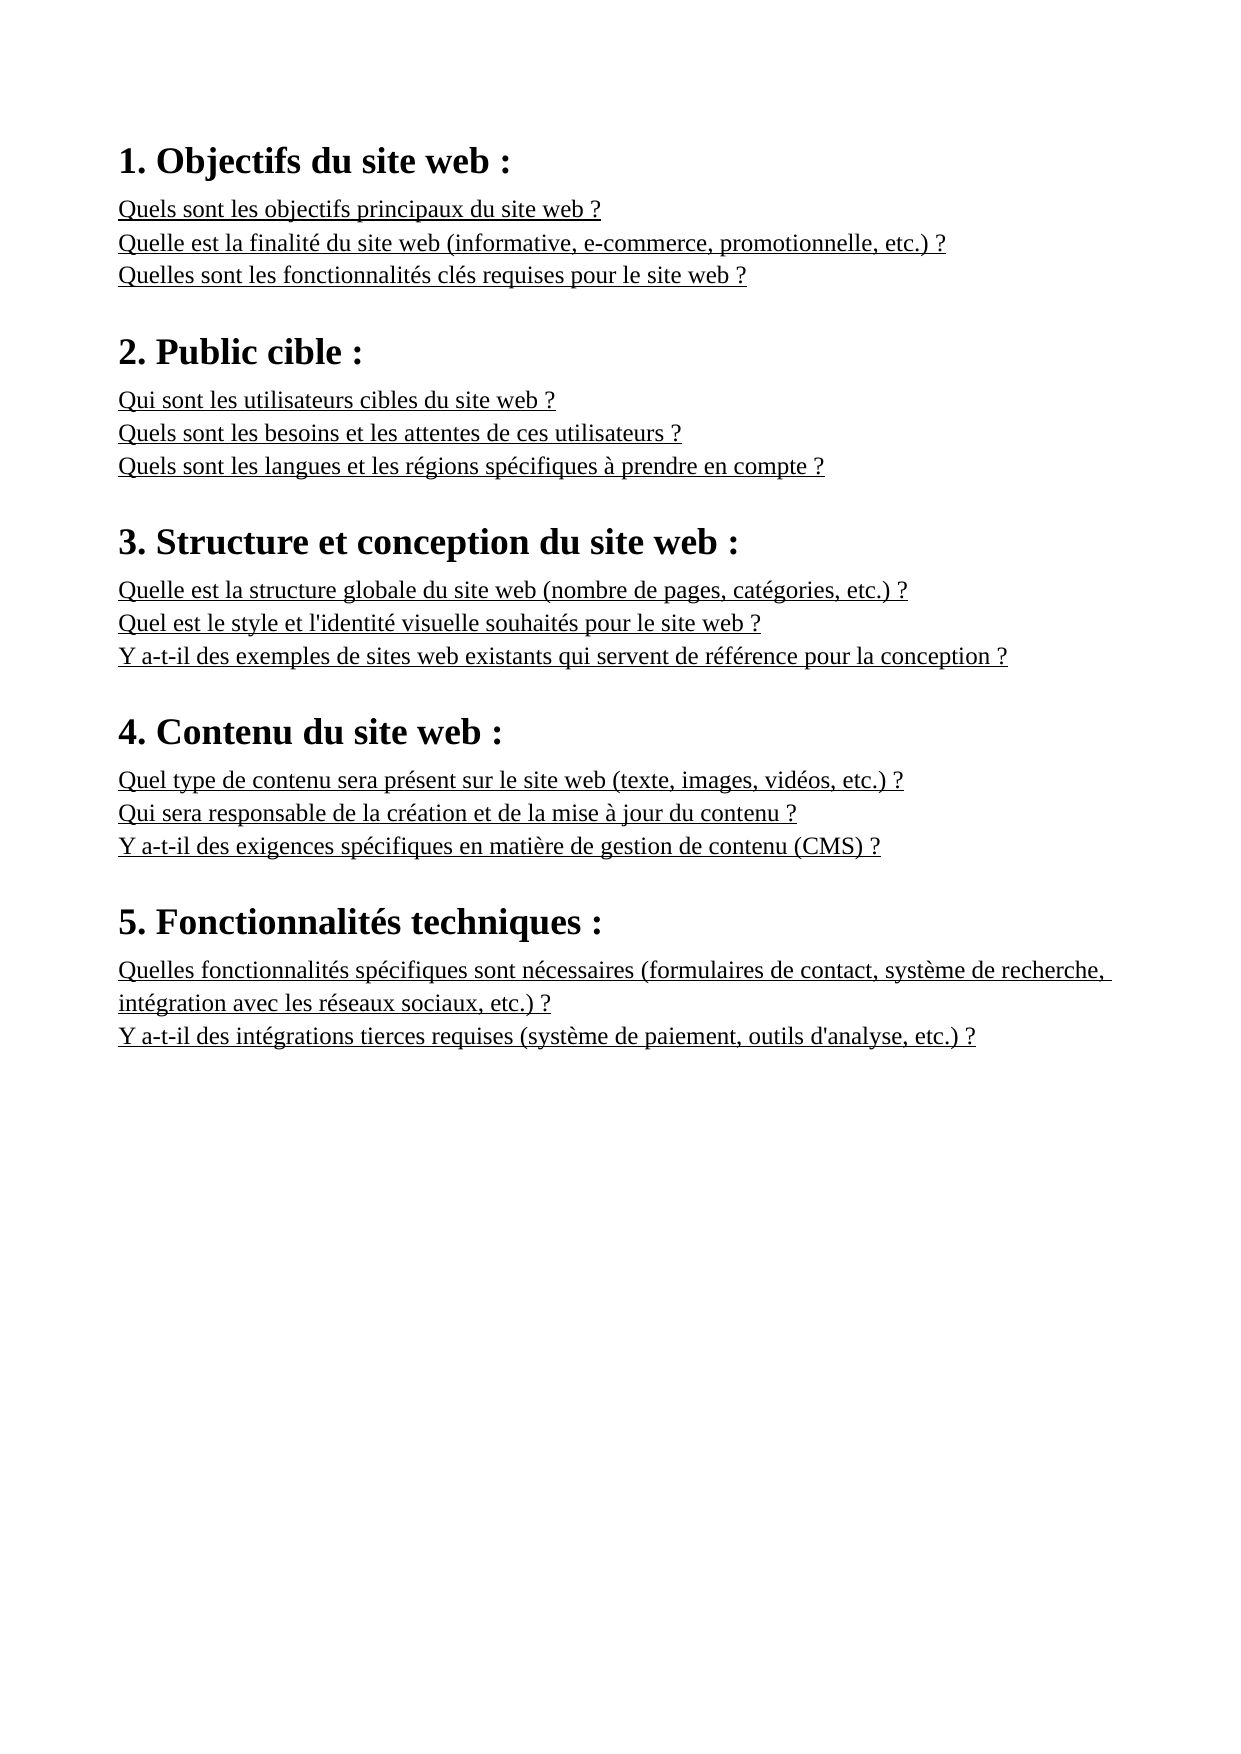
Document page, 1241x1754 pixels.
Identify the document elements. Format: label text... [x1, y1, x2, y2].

text Qui sont les utilisateurs cibles du site web ? [118, 385, 1122, 413]
subtitle 3. Structure et conception du site web : [118, 519, 1122, 562]
text Quel est le style et l'identité visuelle souhaités pour le site web ? [118, 608, 1122, 637]
text Quels sont les besoins et les attentes de ces utilisateurs ? [118, 418, 1122, 446]
subtitle 2. Public cible : [118, 329, 1122, 372]
text Quelles sont les fonctionnalités clés requises pour le site web ? [118, 261, 1122, 289]
text Quels sont les objectifs principaux du site web ? [118, 194, 1122, 223]
text Y a-t-il des exemples de sites web existants qui servent de référence pour la conception ? [118, 641, 1122, 669]
text Y a-t-il des exigences spécifiques en matière de gestion de contenu (CMS) ? [118, 831, 1122, 860]
text Quel type de contenu sera présent sur le site web (texte, images, vidéos, etc.) ? [118, 765, 1122, 794]
subtitle 5. Fonctionnalités techniques : [118, 899, 1122, 942]
text Qui sera responsable de la création et de la mise à jour du contenu ? [118, 798, 1122, 827]
text Y a-t-il des intégrations tierces requises (système de paiement, outils d'analyse, etc.) ? [118, 1021, 1122, 1050]
subtitle 1. Objectifs du site web : [118, 139, 1122, 182]
text Quelle est la finalité du site web (informative, e-commerce, promotionnelle, etc.) ? [118, 228, 1122, 256]
subtitle 4. Contenu du site web : [118, 709, 1122, 752]
text Quelles fonctionnalités spécifiques sont nécessaires (formulaires de contact, système de recherche, intégration avec les réseaux sociaux, etc.) ? [118, 955, 1122, 1017]
text Quelle est la structure globale du site web (nombre de pages, catégories, etc.) ? [118, 575, 1122, 603]
text Quels sont les langues et les régions spécifiques à prendre en compte ? [118, 451, 1122, 479]
